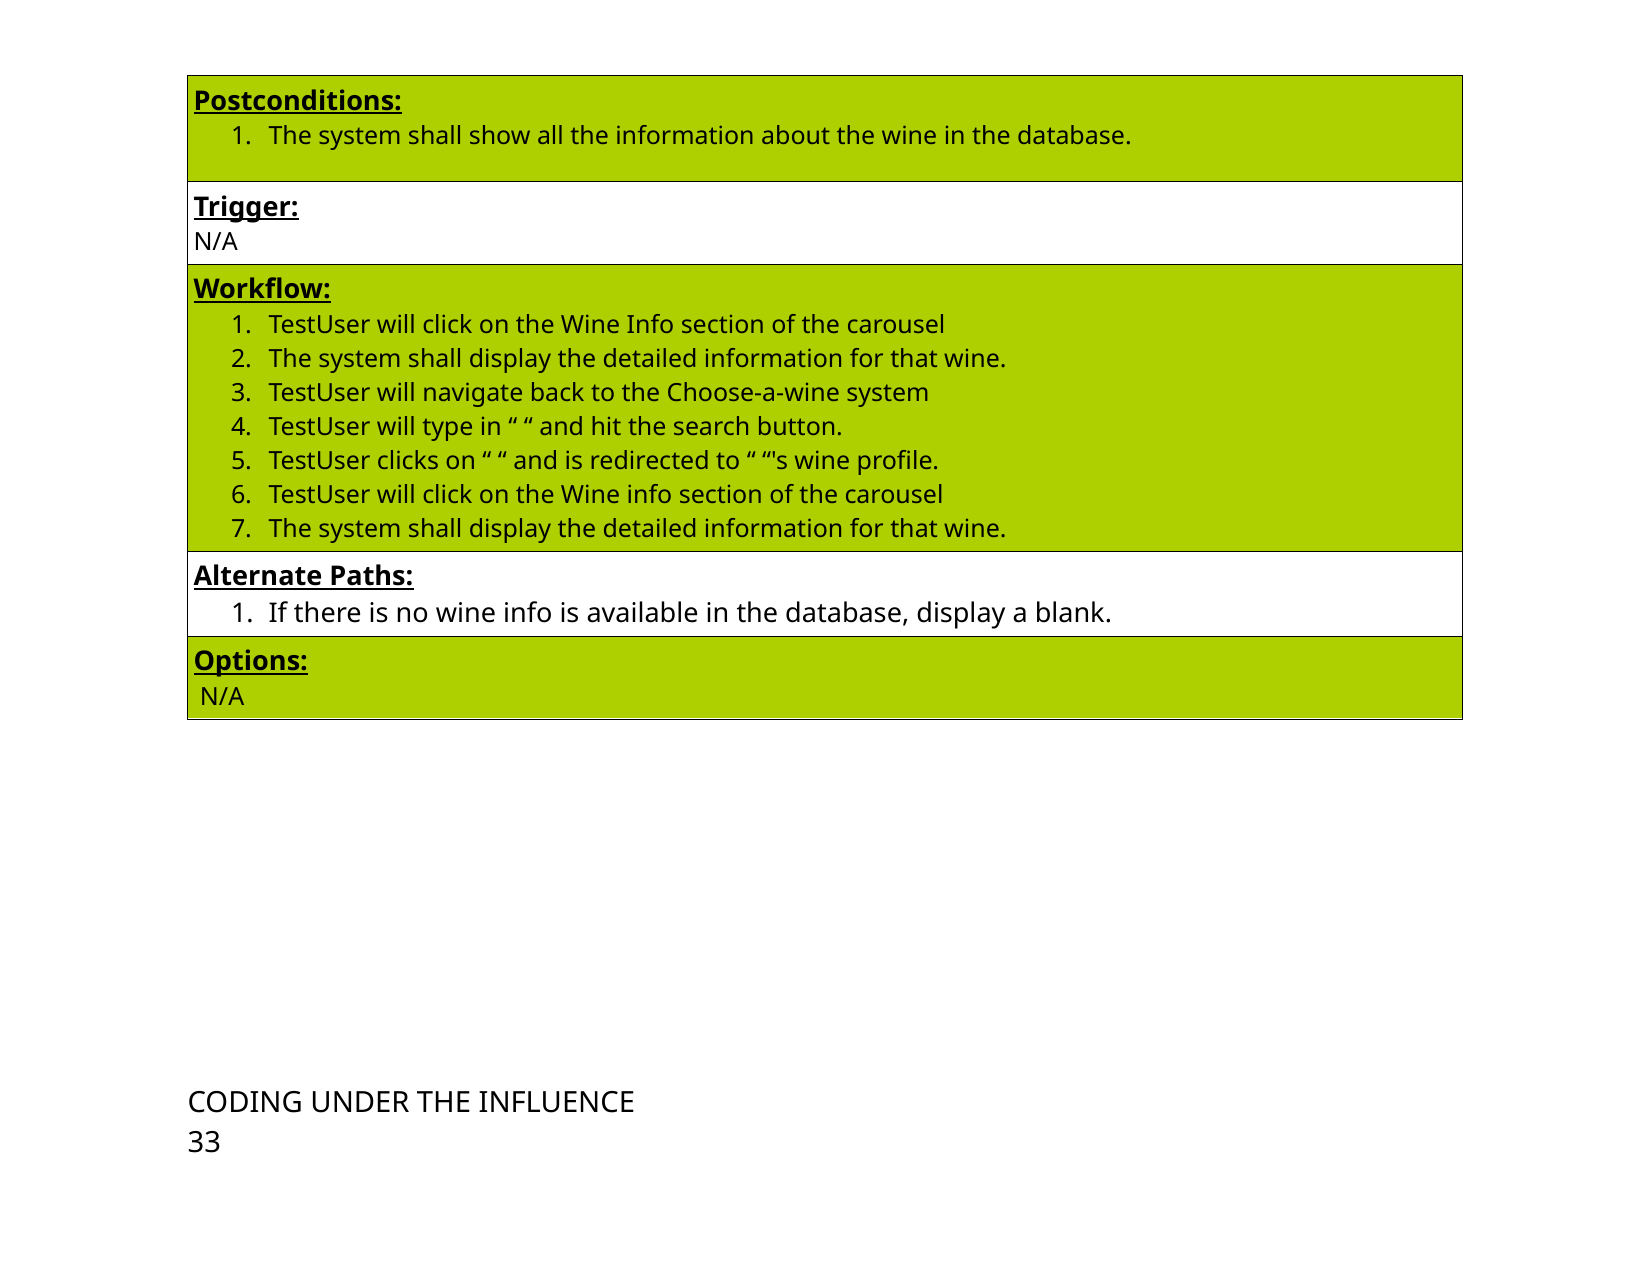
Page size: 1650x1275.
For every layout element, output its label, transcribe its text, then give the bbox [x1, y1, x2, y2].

table_cell Workflow: TestUser will click on the Wine Info section of the carousel The system shall display the detailed information for that wine. TestUser will navigate back to the Choose-a-wine system TestUser will type in “ “ and hit the search button. TestUser clicks on “ “ and is redirected to “ “'s wine profile. TestUser will click on the Wine info section of the carousel The system shall display the detailed information for that wine. [188, 265, 1462, 551]
table_cell Trigger: N/A [188, 182, 1462, 264]
table_cell Postconditions: The system shall show all the information about the wine in the database. [188, 76, 1462, 181]
table_cell Alternate Paths: If there is no wine info is available in the database, display a blank. [188, 552, 1462, 636]
table_cell Options: N/A [188, 637, 1462, 718]
